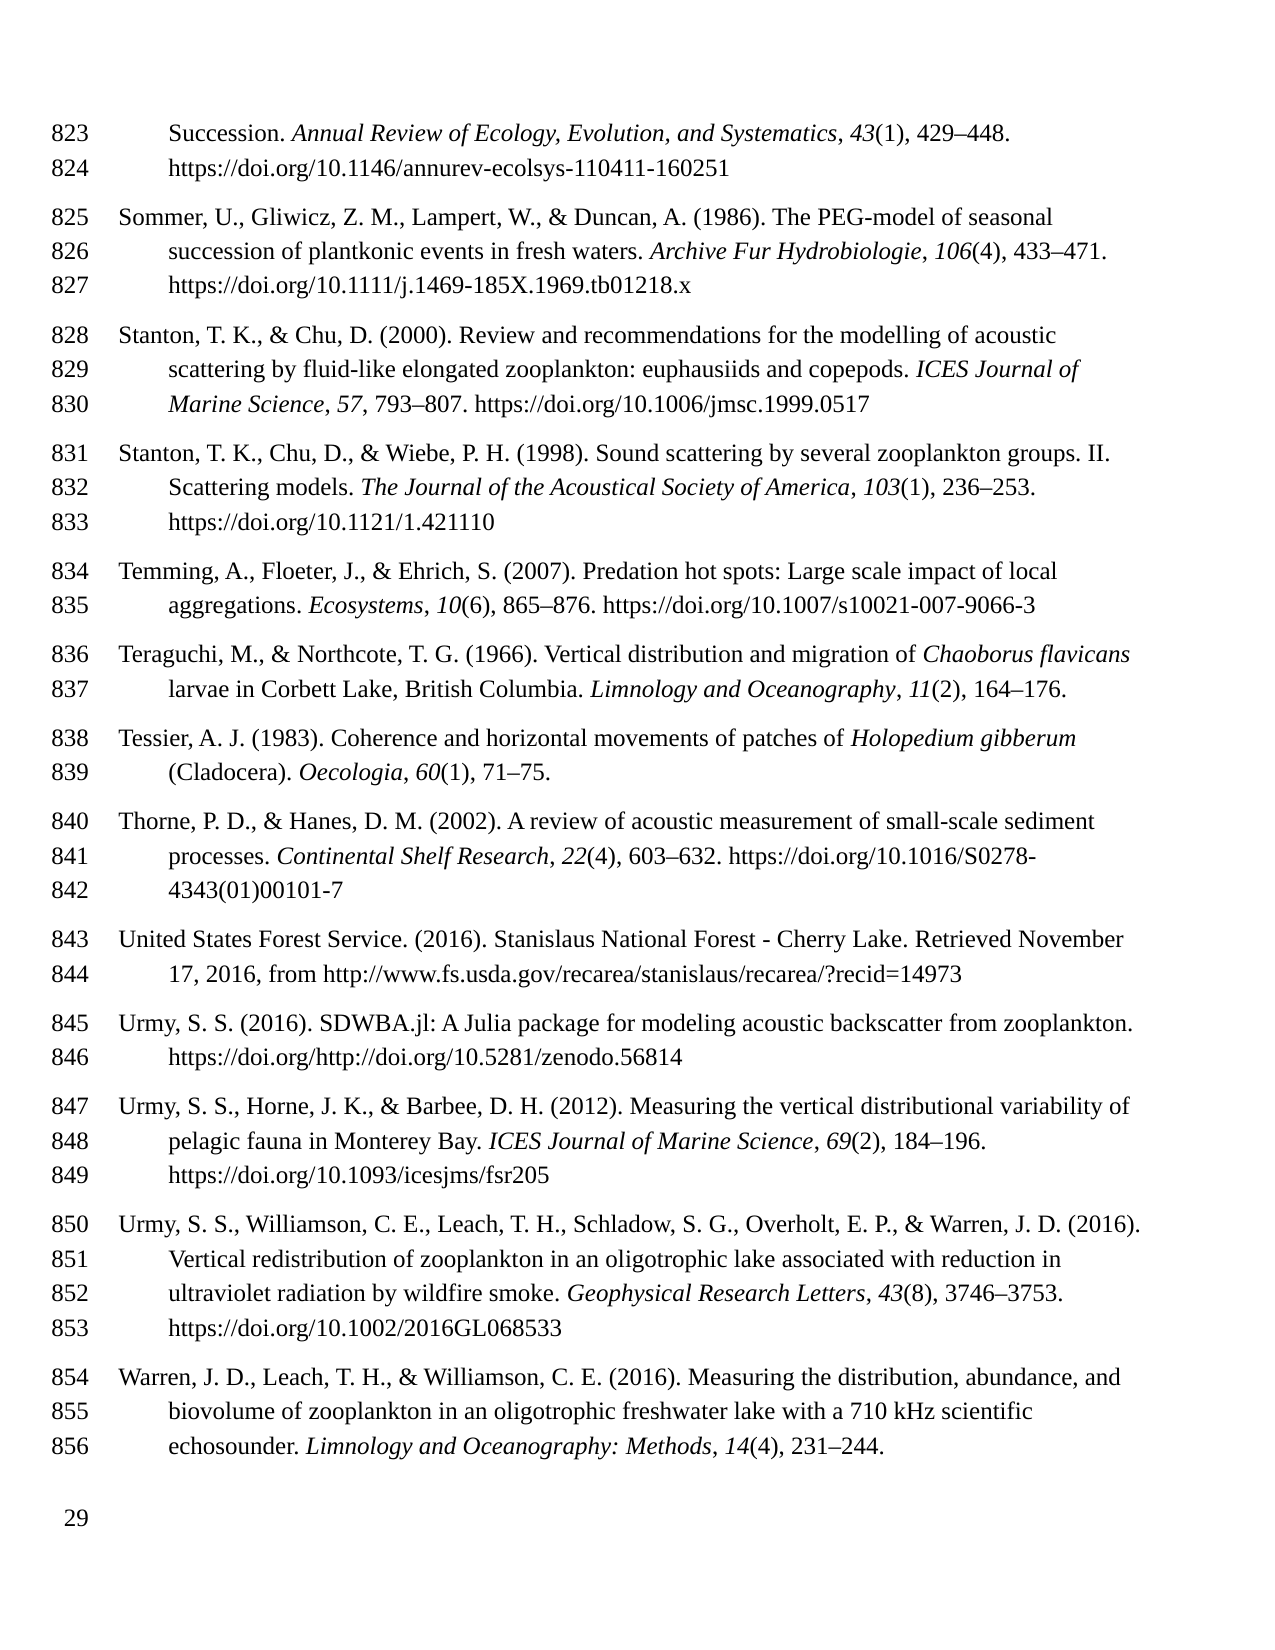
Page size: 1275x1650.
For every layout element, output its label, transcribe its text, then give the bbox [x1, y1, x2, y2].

text Stanton, T. K., & Chu, D. (2000). Review and recommendations for the modelling of acoustic scattering by fluid-like elongated zooplankton: euphausiids and copepods. ICES Journal of Marine Science, 57, 793–807. https://doi.org/10.1006/jmsc.1999.0517 [118, 320, 1157, 417]
text Sommer, U., Gliwicz, Z. M., Lampert, W., & Duncan, A. (1986). The PEG-model of seasonal succession of plantkonic events in fresh waters. Archive Fur Hydrobiologie, 106(4), 433–471. https://doi.org/10.1111/j.1469-185X.1969.tb01218.x [118, 202, 1157, 299]
text Urmy, S. S., Horne, J. K., & Barbee, D. H. (2012). Measuring the vertical distributional variability of pelagic fauna in Monterey Bay. ICES Journal of Marine Science, 69(2), 184–196. https://doi.org/10.1093/icesjms/fsr205 [118, 1091, 1157, 1189]
text Temming, A., Floeter, J., & Ehrich, S. (2007). Predation hot spots: Large scale impact of local aggregations. Ecosystems, 10(6), 865–876. https://doi.org/10.1007/s10021-007-9066-3 [118, 556, 1157, 619]
text United States Forest Service. (2016). Stanislaus National Forest - Cherry Lake. Retrieved November 17, 2016, from http://www.fs.usda.gov/recarea/stanislaus/recarea/?recid=14973 [118, 924, 1157, 988]
text Urmy, S. S., Williamson, C. E., Leach, T. H., Schladow, S. G., Overholt, E. P., & Warren, J. D. (2016). Vertical redistribution of zooplankton in an oligotrophic lake associated with reduction in ultraviolet radiation by wildfire smoke. Geophysical Research Letters, 43(8), 3746–3753. https://doi.org/10.1002/2016GL068533 [118, 1209, 1157, 1342]
text Thorne, P. D., & Hanes, D. M. (2002). A review of acoustic measurement of small-scale sediment processes. Continental Shelf Research, 22(4), 603–632. https://doi.org/10.1016/S0278-4343(01)00101-7 [118, 806, 1157, 904]
text Tessier, A. J. (1983). Coherence and horizontal movements of patches of Holopedium gibberum (Cladocera). Oecologia, 60(1), 71–75. [118, 723, 1157, 786]
text Warren, J. D., Leach, T. H., & Williamson, C. E. (2016). Measuring the distribution, abundance, and biovolume of zooplankton in an oligotrophic freshwater lake with a 710 kHz scientific echosounder. Limnology and Oceanography: Methods, 14(4), 231–244. [118, 1362, 1157, 1460]
text Stanton, T. K., Chu, D., & Wiebe, P. H. (1998). Sound scattering by several zooplankton groups. II. Scattering models. The Journal of the Acoustical Society of America, 103(1), 236–253. https://doi.org/10.1121/1.421110 [118, 438, 1157, 535]
text Succession. Annual Review of Ecology, Evolution, and Systematics, 43(1), 429–448. https://doi.org/10.1146/annurev-ecolsys-110411-160251 [118, 118, 1157, 181]
text Urmy, S. S. (2016). SDWBA.jl: A Julia package for modeling acoustic backscatter from zooplankton. https://doi.org/http://doi.org/10.5281/zenodo.56814 [118, 1008, 1157, 1071]
text Teraguchi, M., & Northcote, T. G. (1966). Vertical distribution and migration of Chaoborus flavicans larvae in Corbett Lake, British Columbia. Limnology and Oceanography, 11(2), 164–176. [118, 639, 1157, 702]
